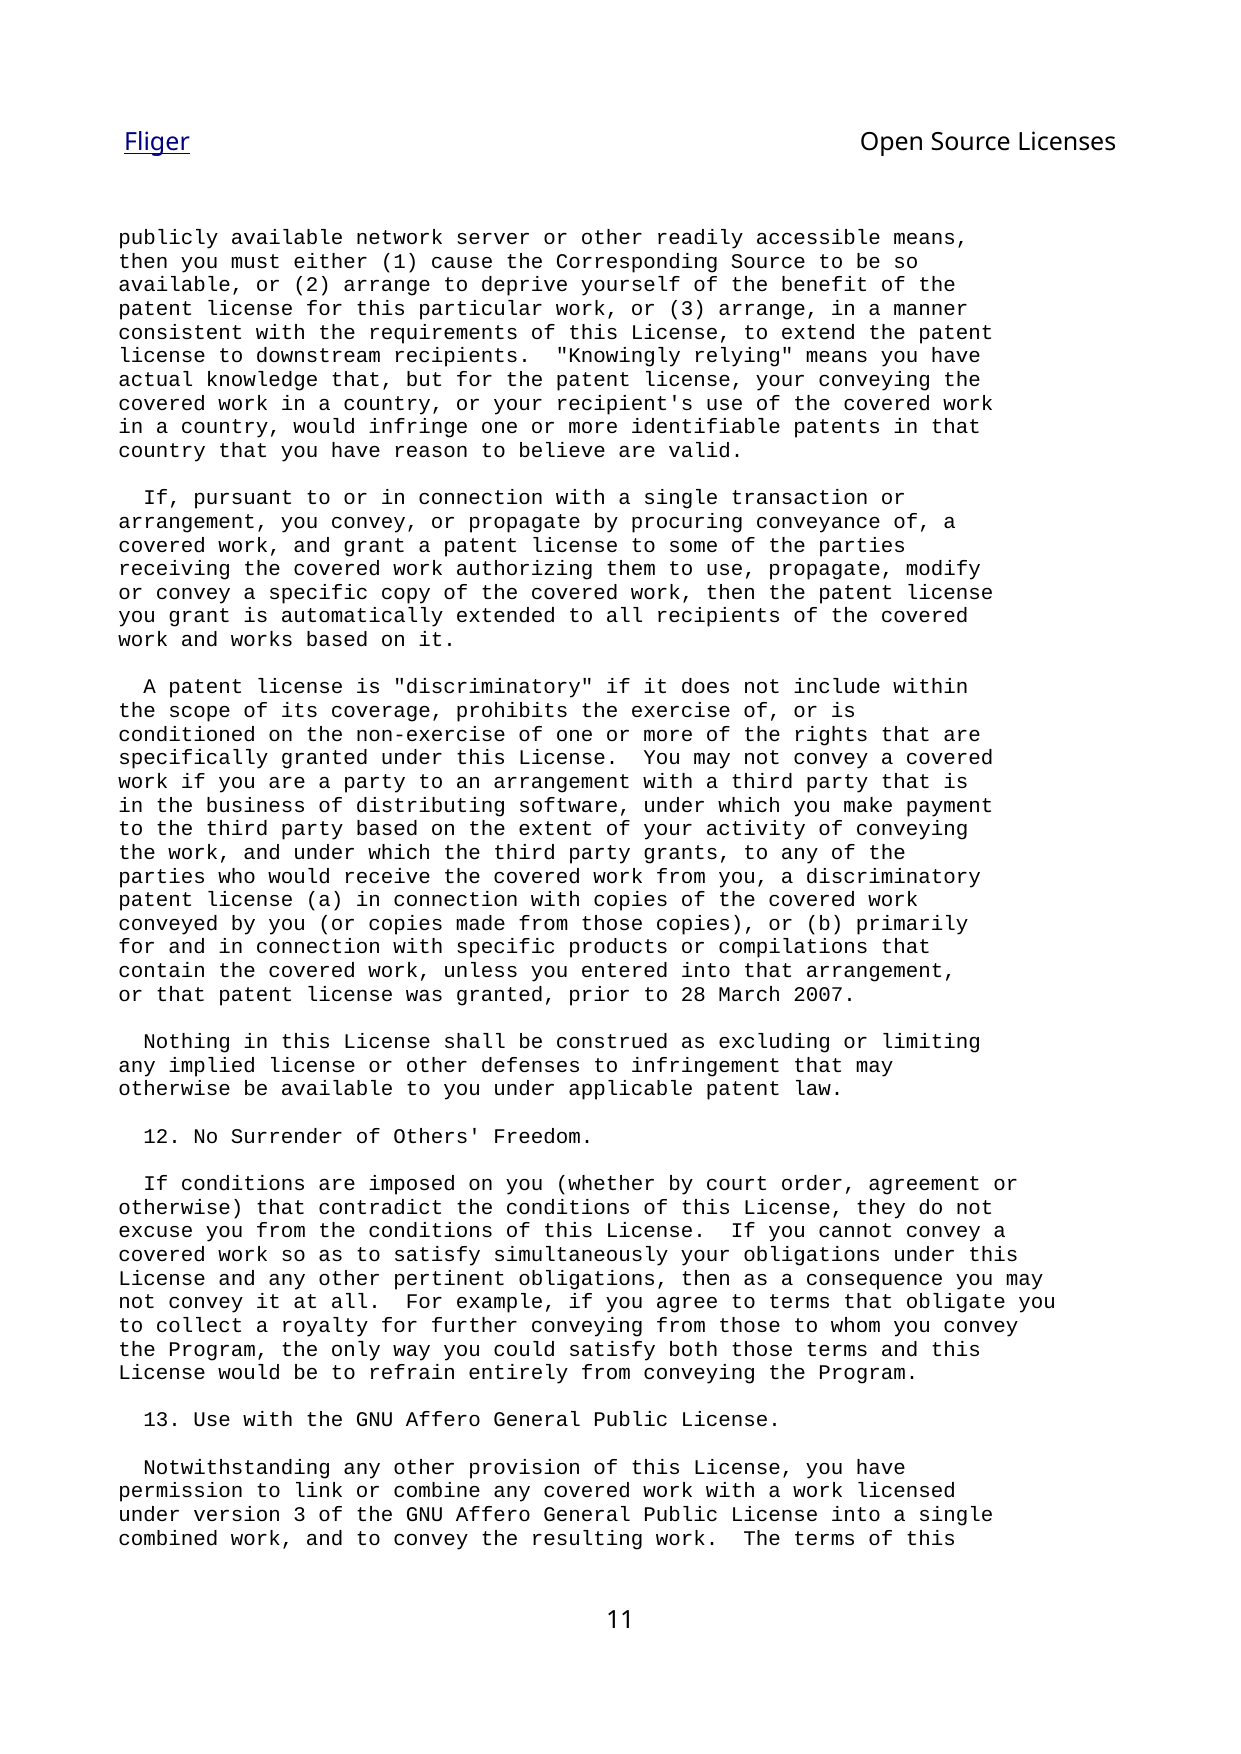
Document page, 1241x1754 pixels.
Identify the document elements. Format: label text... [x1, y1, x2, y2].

text contain the covered work, unless you entered into that arrangement, [118, 960, 1122, 984]
text then you must either (1) cause the Corresponding Source to be so [118, 251, 1122, 274]
text work if you are a party to an arrangement with a third party that is [118, 771, 1122, 795]
text license to downstream recipients. "Knowingly relying" means you have [118, 345, 1122, 369]
text excuse you from the conditions of this License. If you cannot convey a [118, 1220, 1122, 1244]
text covered work, and grant a patent license to some of the parties [118, 534, 1122, 558]
text to the third party based on the extent of your activity of conveying [118, 818, 1122, 842]
text If, pursuant to or in connection with a single transaction or [118, 487, 1122, 511]
text available, or (2) arrange to deprive yourself of the benefit of the [118, 274, 1122, 298]
text 13. Use with the GNU Affero General Public License. [118, 1409, 1122, 1433]
text permission to link or combine any covered work with a work licensed [118, 1480, 1122, 1504]
text in the business of distributing software, under which you make payment [118, 795, 1122, 818]
text A patent license is "discriminatory" if it does not include within [118, 676, 1122, 700]
text country that you have reason to believe are valid. [118, 440, 1122, 464]
text any implied license or other defenses to infringement that may [118, 1055, 1122, 1078]
text 12. No Surrender of Others' Freedom. [118, 1126, 1122, 1149]
text consistent with the requirements of this License, to extend the patent [118, 322, 1122, 345]
text or convey a specific copy of the covered work, then the patent license [118, 582, 1122, 606]
text for and in connection with specific products or compilations that [118, 937, 1122, 960]
text under version 3 of the GNU Affero General Public License into a single [118, 1504, 1122, 1528]
text in a country, would infringe one or more identifiable patents in that [118, 416, 1122, 440]
text If conditions are imposed on you (whether by court order, agreement or [118, 1173, 1122, 1197]
text actual knowledge that, but for the patent license, your conveying the [118, 369, 1122, 393]
text the scope of its coverage, prohibits the exercise of, or is [118, 700, 1122, 724]
text or that patent license was granted, prior to 28 March 2007. [118, 984, 1122, 1007]
text License and any other pertinent obligations, then as a consequence you may [118, 1268, 1122, 1291]
text the Program, the only way you could satisfy both those terms and this [118, 1338, 1122, 1362]
text you grant is automatically extended to all recipients of the covered [118, 606, 1122, 629]
text arrangement, you convey, or propagate by procuring conveyance of, a [118, 511, 1122, 534]
text parties who would receive the covered work from you, a discriminatory [118, 866, 1122, 889]
text otherwise) that contradict the conditions of this License, they do not [118, 1197, 1122, 1220]
text publicly available network server or other readily accessible means, [118, 227, 1122, 251]
text otherwise be available to you under applicable patent law. [118, 1078, 1122, 1102]
text the work, and under which the third party grants, to any of the [118, 842, 1122, 866]
text not convey it at all. For example, if you agree to terms that obligate you [118, 1291, 1122, 1315]
text covered work so as to satisfy simultaneously your obligations under this [118, 1244, 1122, 1268]
text covered work in a country, or your recipient's use of the covered work [118, 393, 1122, 416]
text to collect a royalty for further conveying from those to whom you convey [118, 1315, 1122, 1338]
text patent license (a) in connection with copies of the covered work [118, 889, 1122, 913]
text patent license for this particular work, or (3) arrange, in a manner [118, 298, 1122, 322]
text License would be to refrain entirely from conveying the Program. [118, 1362, 1122, 1386]
text work and works based on it. [118, 629, 1122, 653]
text Nothing in this License shall be construed as excluding or limiting [118, 1031, 1122, 1055]
text specifically granted under this License. You may not convey a covered [118, 747, 1122, 771]
text Notwithstanding any other provision of this License, you have [118, 1457, 1122, 1480]
text conveyed by you (or copies made from those copies), or (b) primarily [118, 913, 1122, 937]
text combined work, and to convey the resulting work. The terms of this [118, 1528, 1122, 1551]
text conditioned on the non-exercise of one or more of the rights that are [118, 724, 1122, 747]
text receiving the covered work authorizing them to use, propagate, modify [118, 558, 1122, 582]
